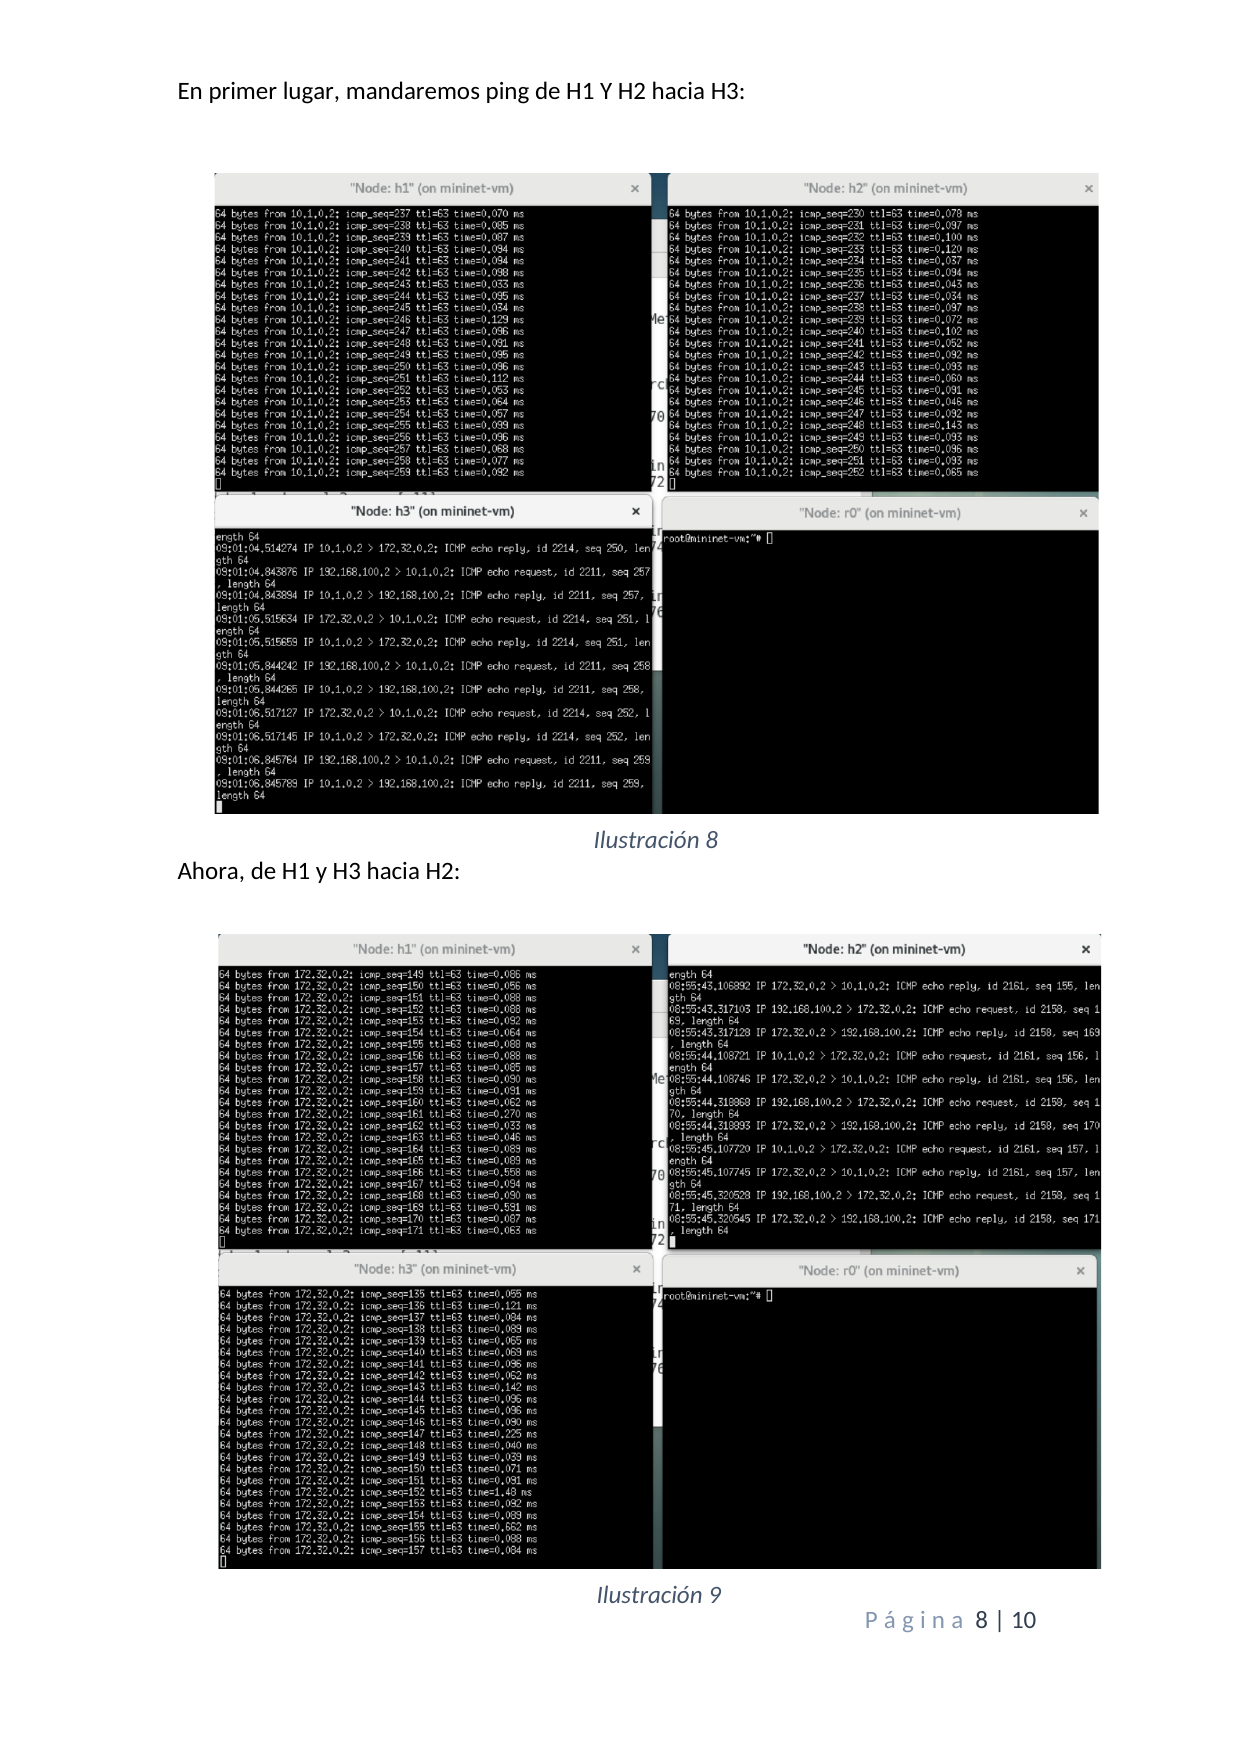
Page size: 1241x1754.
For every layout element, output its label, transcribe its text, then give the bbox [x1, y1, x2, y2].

text Ilustración 8 [214, 824, 1100, 855]
text Ilustración 9 [217, 1579, 1102, 1610]
text Ahora, de H1 y H3 hacia H2: [177, 450, 1063, 886]
text En primer lugar, mandaremos ping de H1 Y H2 hacia H3: [177, 75, 1063, 106]
